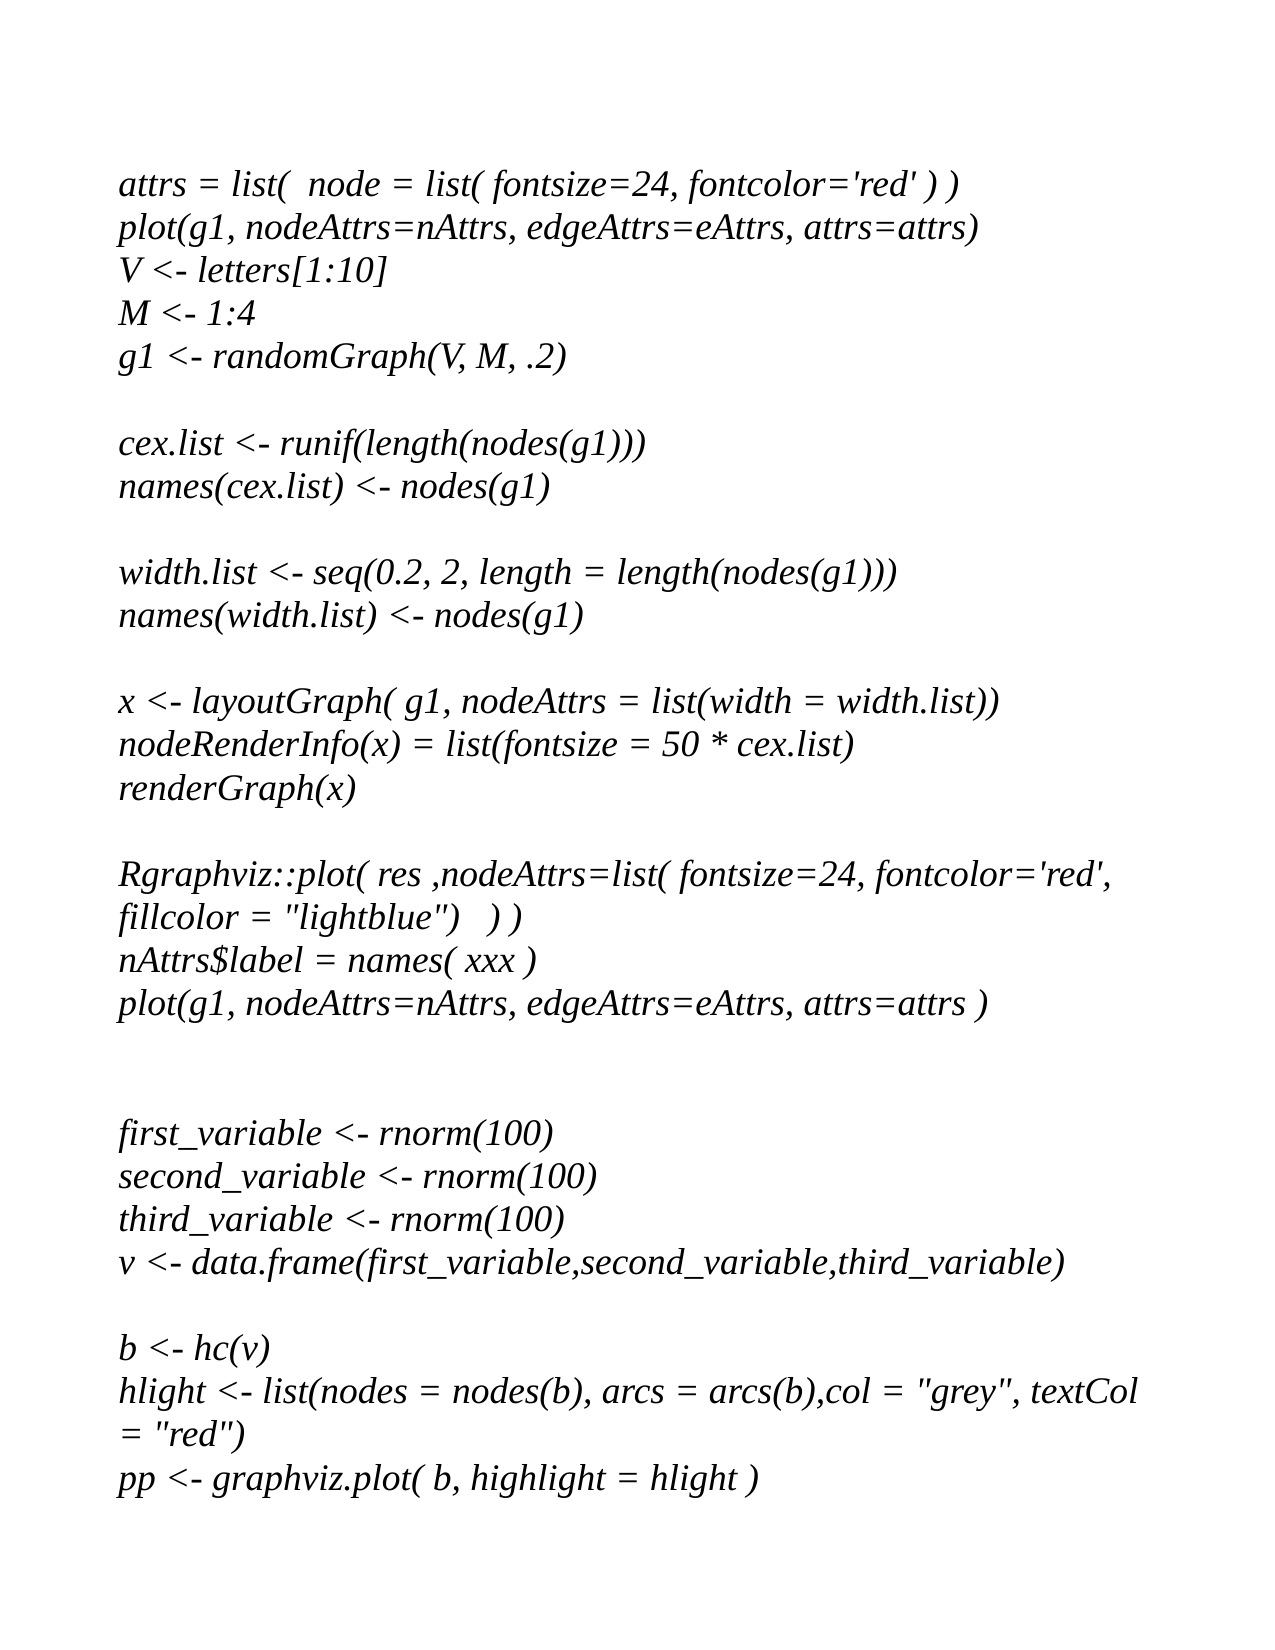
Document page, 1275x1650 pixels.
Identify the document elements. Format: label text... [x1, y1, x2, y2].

text width.list <- seq(0.2, 2, length = length(nodes(g1))) [118, 549, 1157, 592]
text plot(g1, nodeAttrs=nAttrs, edgeAttrs=eAttrs, attrs=attrs ) [118, 981, 1157, 1024]
text b <- hc(v) [118, 1326, 1157, 1369]
text g1 <- randomGraph(V, M, .2) [118, 334, 1157, 377]
text cex.list <- runif(length(nodes(g1))) [118, 420, 1157, 463]
text second_variable <- rnorm(100) [118, 1153, 1157, 1196]
text names(width.list) <- nodes(g1) [118, 592, 1157, 636]
text pp <- graphviz.plot( b, highlight = hlight ) [118, 1455, 1157, 1498]
text attrs = list( node = list( fontsize=24, fontcolor='red' ) ) [118, 161, 1157, 204]
text names(cex.list) <- nodes(g1) [118, 463, 1157, 506]
text M <- 1:4 [118, 291, 1157, 334]
text renderGraph(x) [118, 765, 1157, 808]
text v <- data.frame(first_variable,second_variable,third_variable) [118, 1239, 1157, 1282]
text first_variable <- rnorm(100) [118, 1110, 1157, 1153]
text nAttrs$label = names( xxx ) [118, 937, 1157, 981]
text V <- letters[1:10] [118, 247, 1157, 291]
text plot(g1, nodeAttrs=nAttrs, edgeAttrs=eAttrs, attrs=attrs) [118, 204, 1157, 247]
text x <- layoutGraph( g1, nodeAttrs = list(width = width.list)) [118, 679, 1157, 722]
text third_variable <- rnorm(100) [118, 1196, 1157, 1239]
text hlight <- list(nodes = nodes(b), arcs = arcs(b),col = "grey", textCol = "red") [118, 1369, 1157, 1455]
text nodeRenderInfo(x) = list(fontsize = 50 * cex.list) [118, 722, 1157, 765]
text Rgraphviz::plot( res ,nodeAttrs=list( fontsize=24, fontcolor='red', fillcolor = "lightblue") ) ) [118, 851, 1157, 937]
